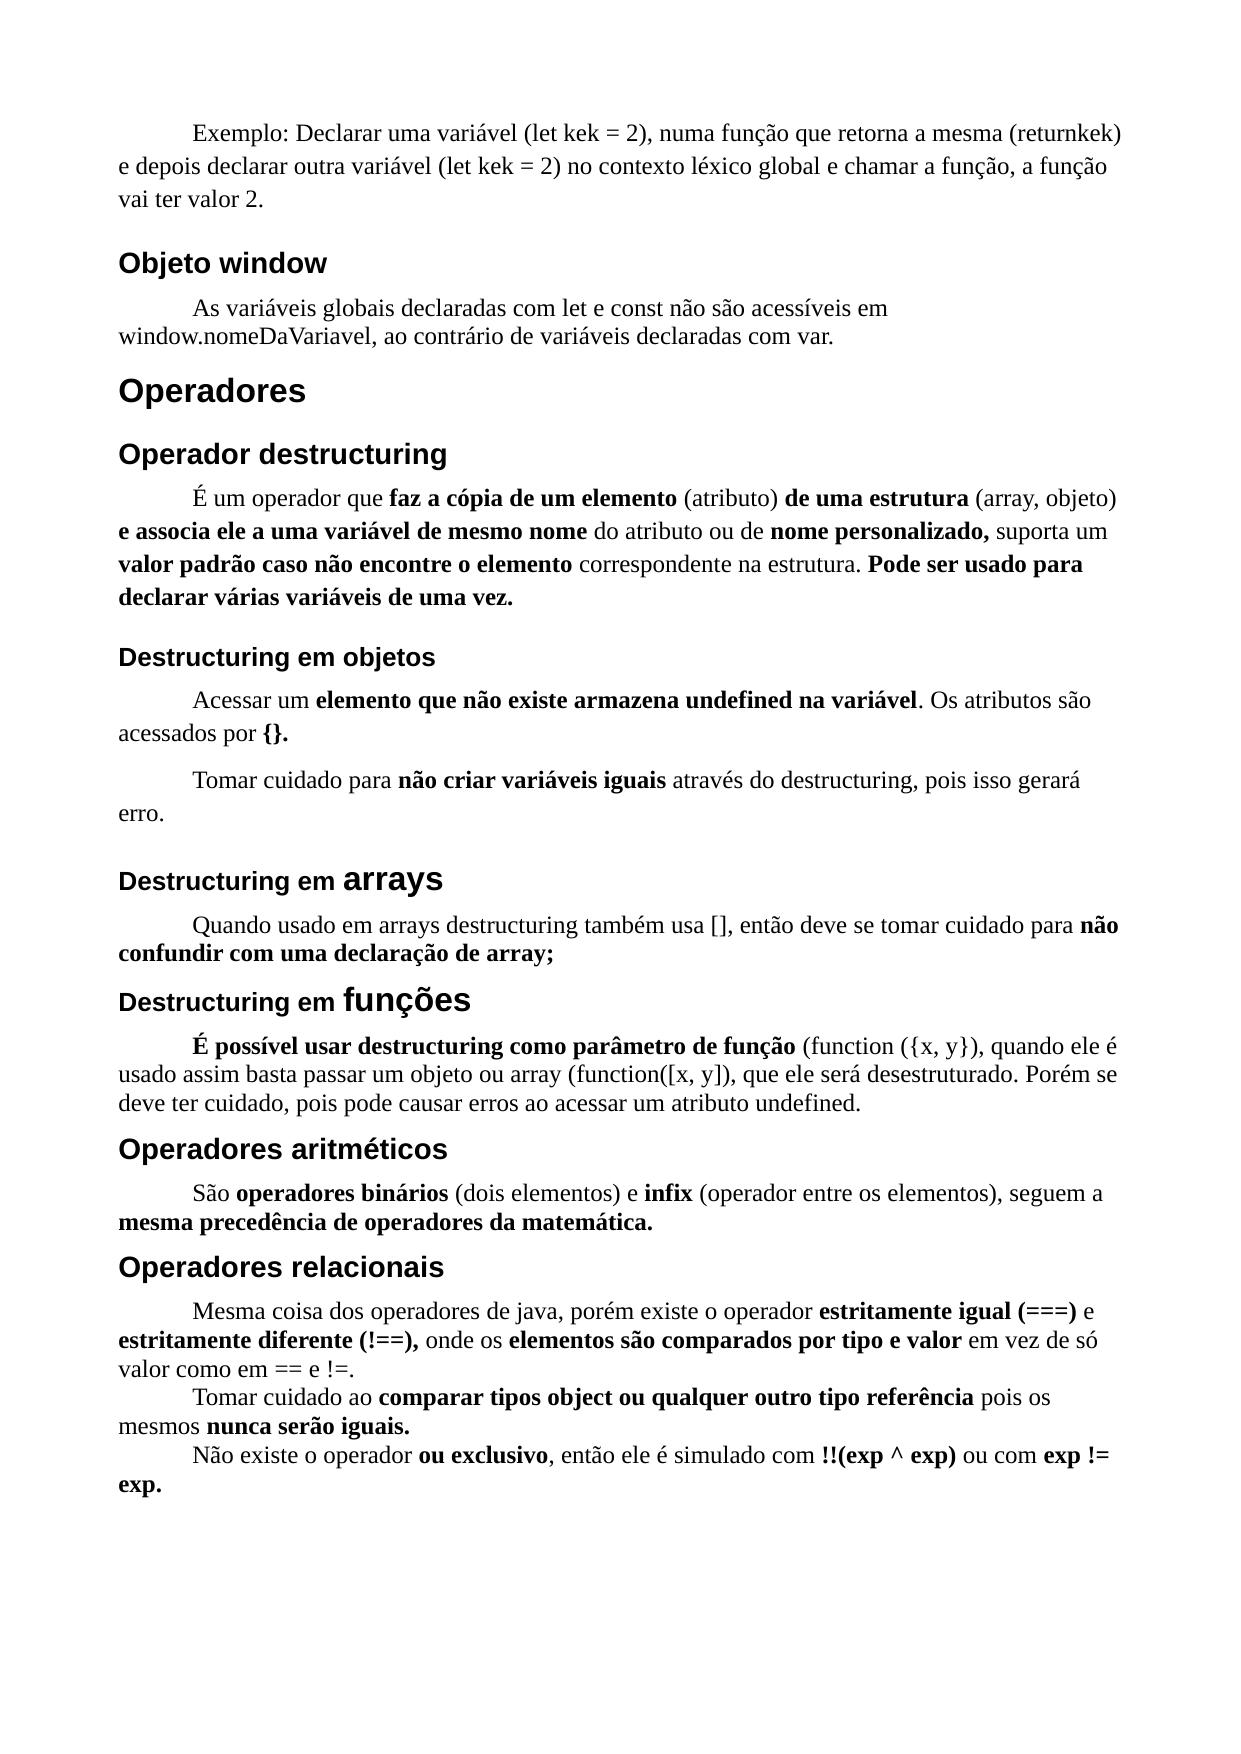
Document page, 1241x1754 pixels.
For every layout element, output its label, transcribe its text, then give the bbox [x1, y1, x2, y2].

text As variáveis globais declaradas com let e const não são acessíveis em window.nomeDaVariavel, ao contrário de variáveis declaradas com var. [118, 293, 1122, 350]
subtitle Destructuring em arrays [118, 858, 1122, 897]
text Mesma coisa dos operadores de java, porém existe o operador estritamente igual (===) e estritamente diferente (!==), onde os elementos são comparados por tipo e valor em vez de só valor como em == e !=. [118, 1296, 1122, 1382]
text Acessar um elemento que não existe armazena undefined na variável. Os atributos são acessados por {}. [118, 685, 1122, 747]
subtitle Operadores [118, 371, 1122, 409]
subtitle Destructuring em objetos [118, 642, 1122, 672]
text São operadores binários (dois elementos) e infix (operador entre os elementos), seguem a mesma precedência de operadores da matemática. [118, 1178, 1122, 1235]
text Quando usado em arrays destructuring também usa [], então deve se tomar cuidado para não confundir com uma declaração de array; [118, 910, 1122, 967]
subtitle Operadores aritméticos [118, 1132, 1122, 1165]
subtitle Operadores relacionais [118, 1250, 1122, 1284]
text Não existe o operador ou exclusivo, então ele é simulado com !!(exp ^ exp) ou com exp != exp. [118, 1440, 1122, 1497]
subtitle Objeto window [118, 246, 1122, 280]
text Tomar cuidado ao comparar tipos object ou qualquer outro tipo referência pois os mesmos nunca serão iguais. [118, 1382, 1122, 1440]
text Tomar cuidado para não criar variáveis iguais através do destructuring, pois isso gerará erro. [118, 765, 1122, 827]
subtitle Destructuring em funções [118, 980, 1122, 1018]
text É um operador que faz a cópia de um elemento (atributo) de uma estrutura (array, objeto) e associa ele a uma variável de mesmo nome do atributo ou de nome personalizado, suporta um valor padrão caso não encontre o elemento correspondente na estrutura. Pode ser usado para declarar várias variáveis de uma vez. [118, 483, 1122, 611]
subtitle Operador destructuring [118, 437, 1122, 470]
text É possível usar destructuring como parâmetro de função (function ({x, y}), quando ele é usado assim basta passar um objeto ou array (function([x, y]), que ele será desestruturado. Porém se deve ter cuidado, pois pode causar erros ao acessar um atributo undefined. [118, 1031, 1122, 1117]
text Exemplo: Declarar uma variável (let kek = 2), numa função que retorna a mesma (returnkek) e depois declarar outra variável (let kek = 2) no contexto léxico global e chamar a função, a função vai ter valor 2. [118, 118, 1122, 213]
